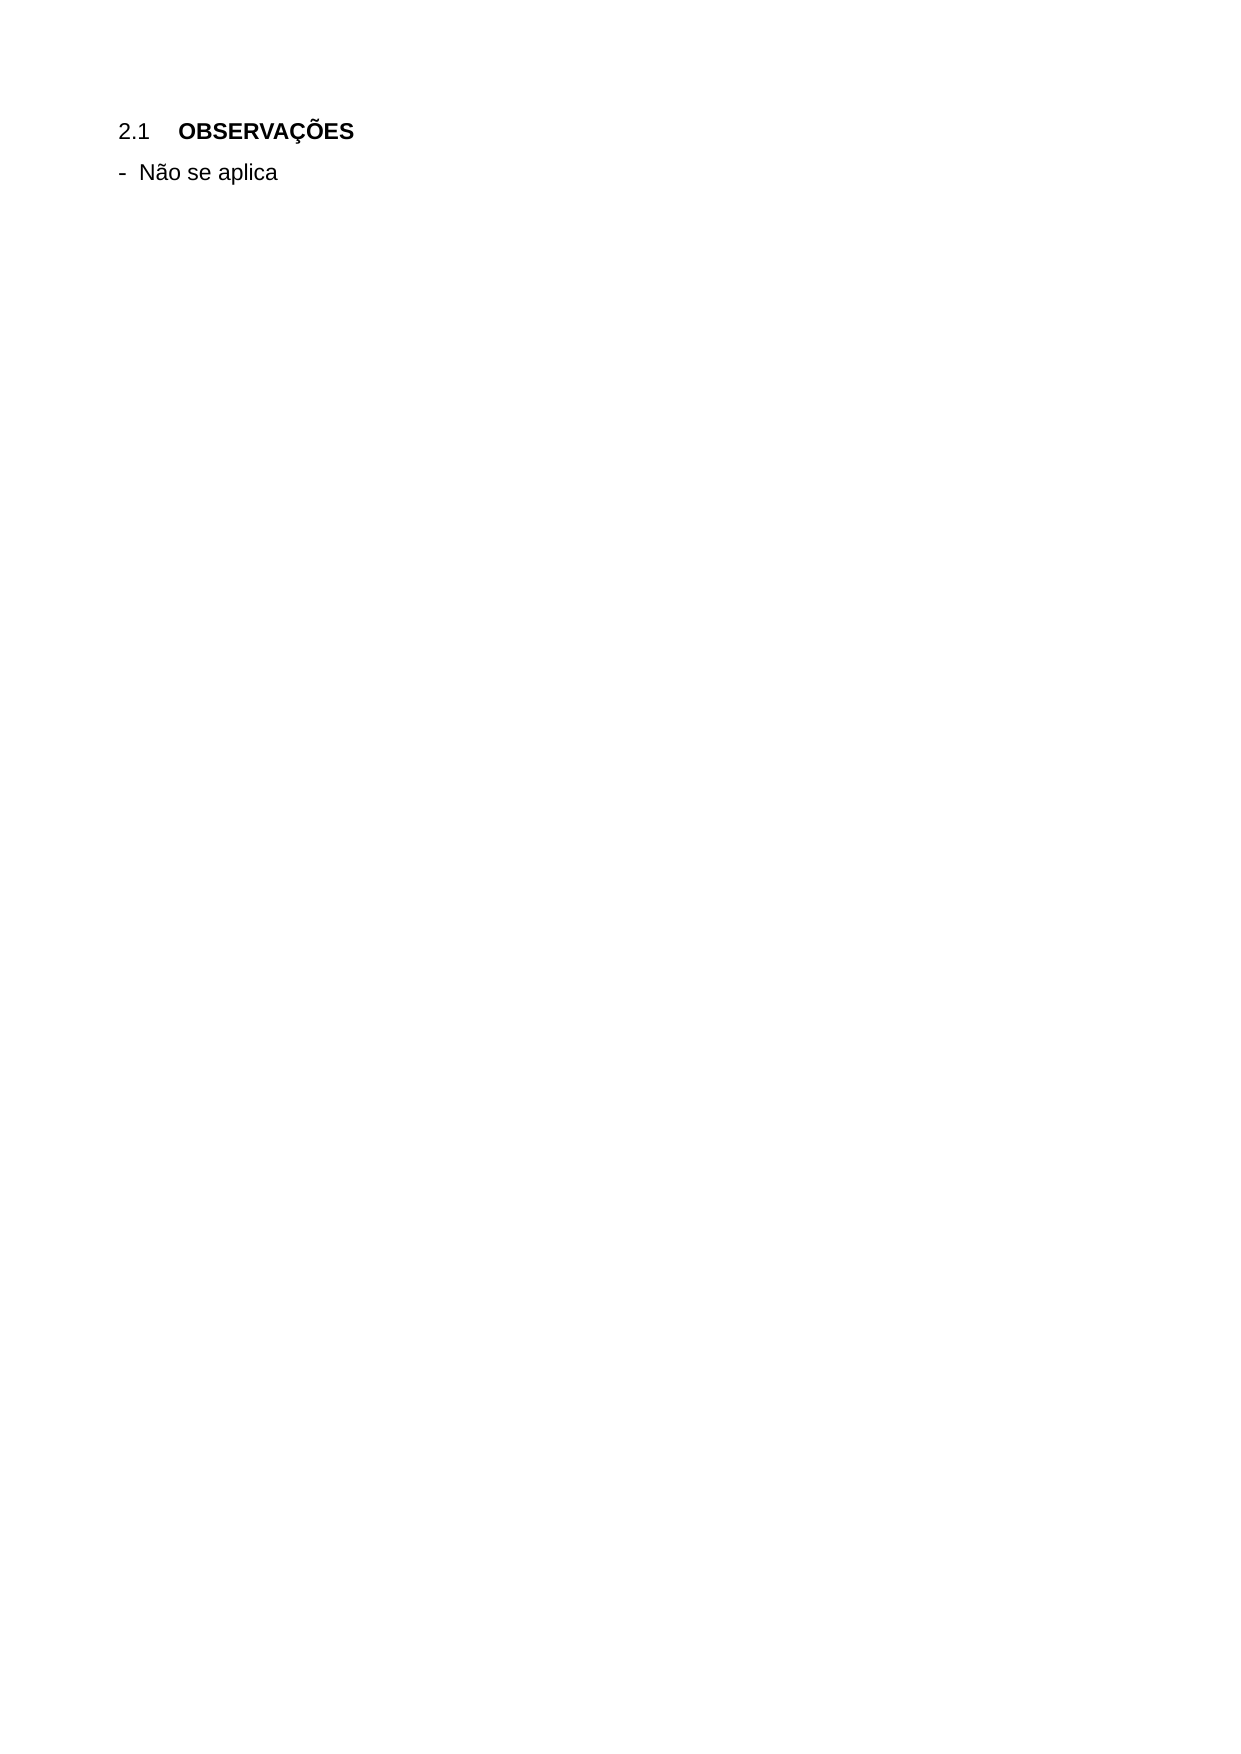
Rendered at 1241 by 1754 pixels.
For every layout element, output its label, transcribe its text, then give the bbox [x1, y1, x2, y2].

subtitle OBSERVAÇÕES [118, 118, 1122, 144]
list - Não se aplica [118, 157, 1122, 186]
